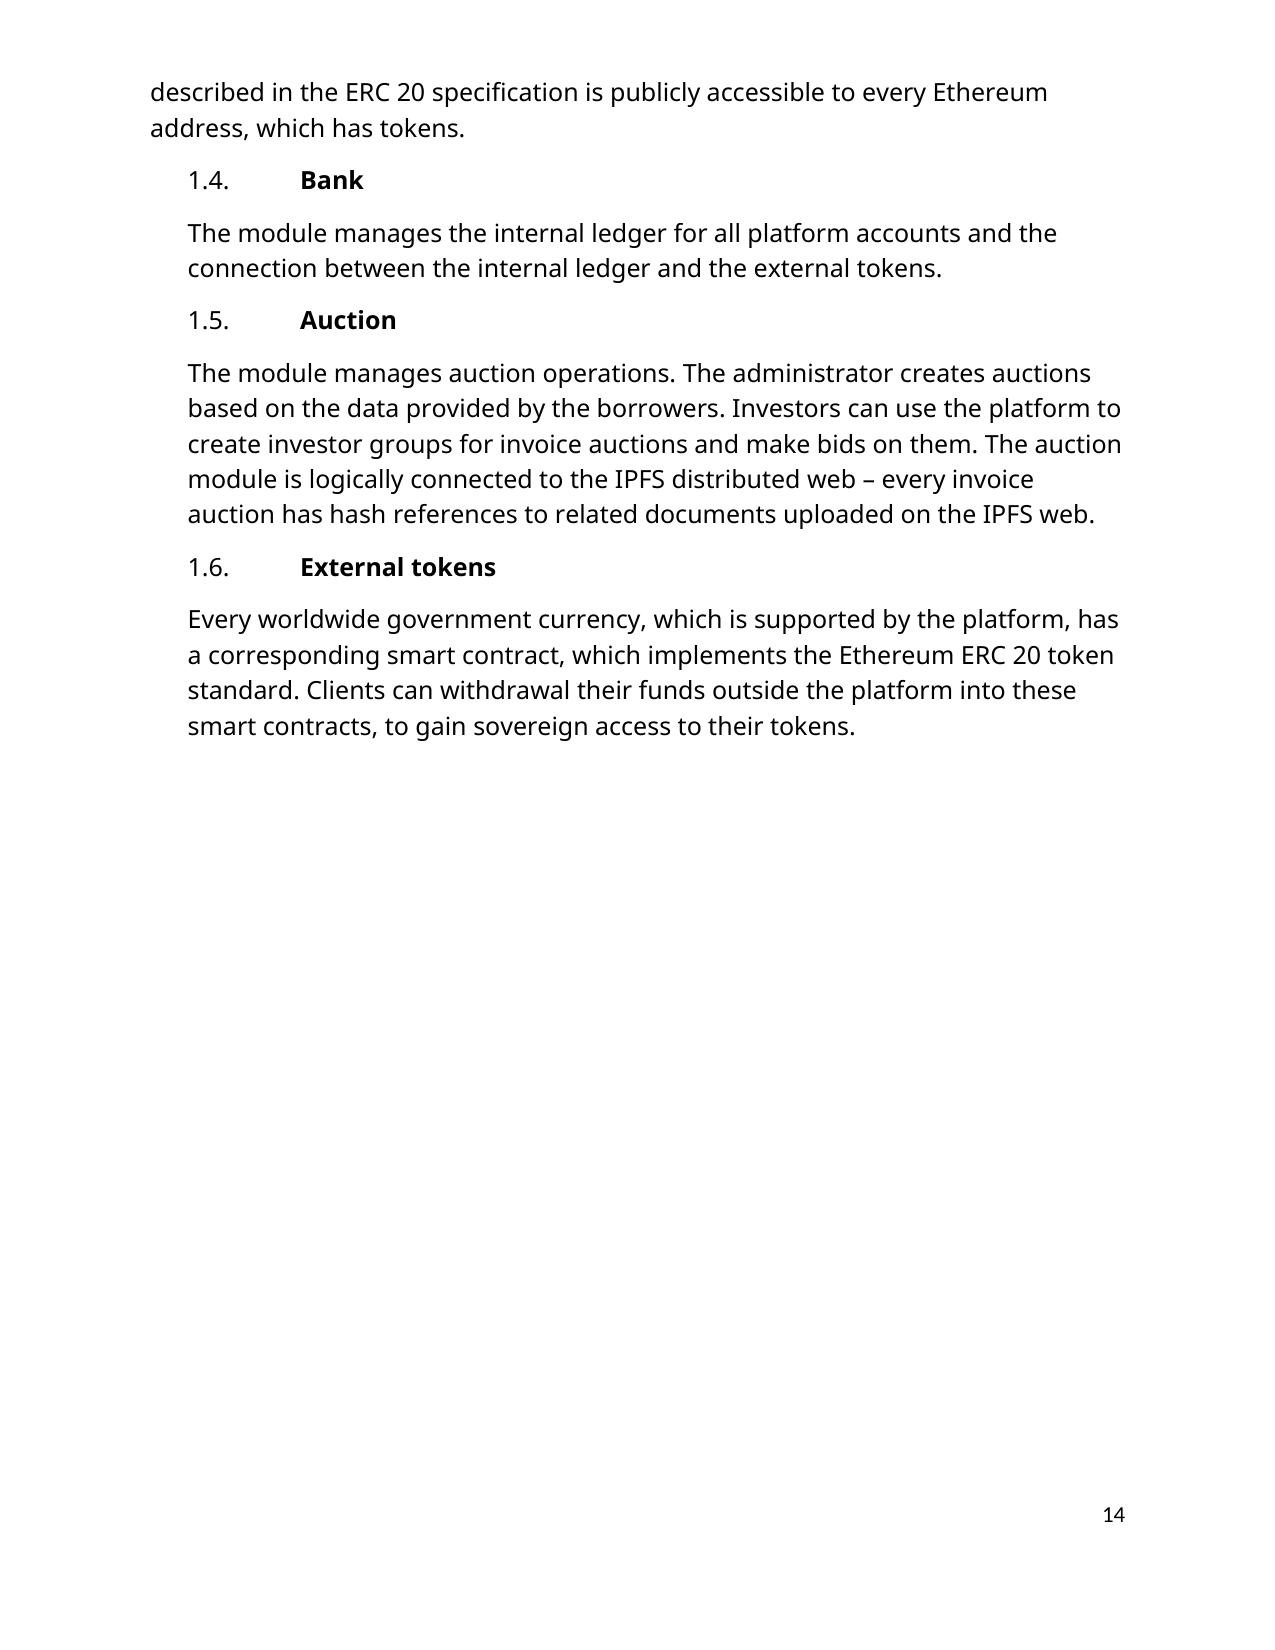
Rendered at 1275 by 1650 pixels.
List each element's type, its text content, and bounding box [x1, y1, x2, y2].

text Every worldwide government currency, which is supported by the platform, has a corresponding smart contract, which implements the Ethereum ERC 20 token standard. Clients can withdrawal their funds outside the platform into these smart contracts, to gain sovereign access to their tokens. [187, 602, 1125, 742]
list Bank [187, 162, 1125, 197]
text described in the ERC 20 specification is publicly accessible to every Ethereum address, which has tokens. [150, 75, 1125, 144]
text The module manages the internal ledger for all platform accounts and the connection between the internal ledger and the external tokens. [187, 215, 1125, 285]
text The module manages auction operations. The administrator creates auctions based on the data provided by the borrowers. Investors can use the platform to create investor groups for invoice auctions and make bids on them. The auction module is logically connected to the IPFS distributed web – every invoice auction has hash references to related documents uploaded on the IPFS web. [187, 355, 1125, 531]
list Auction [187, 303, 1125, 337]
list External tokens [187, 549, 1125, 583]
